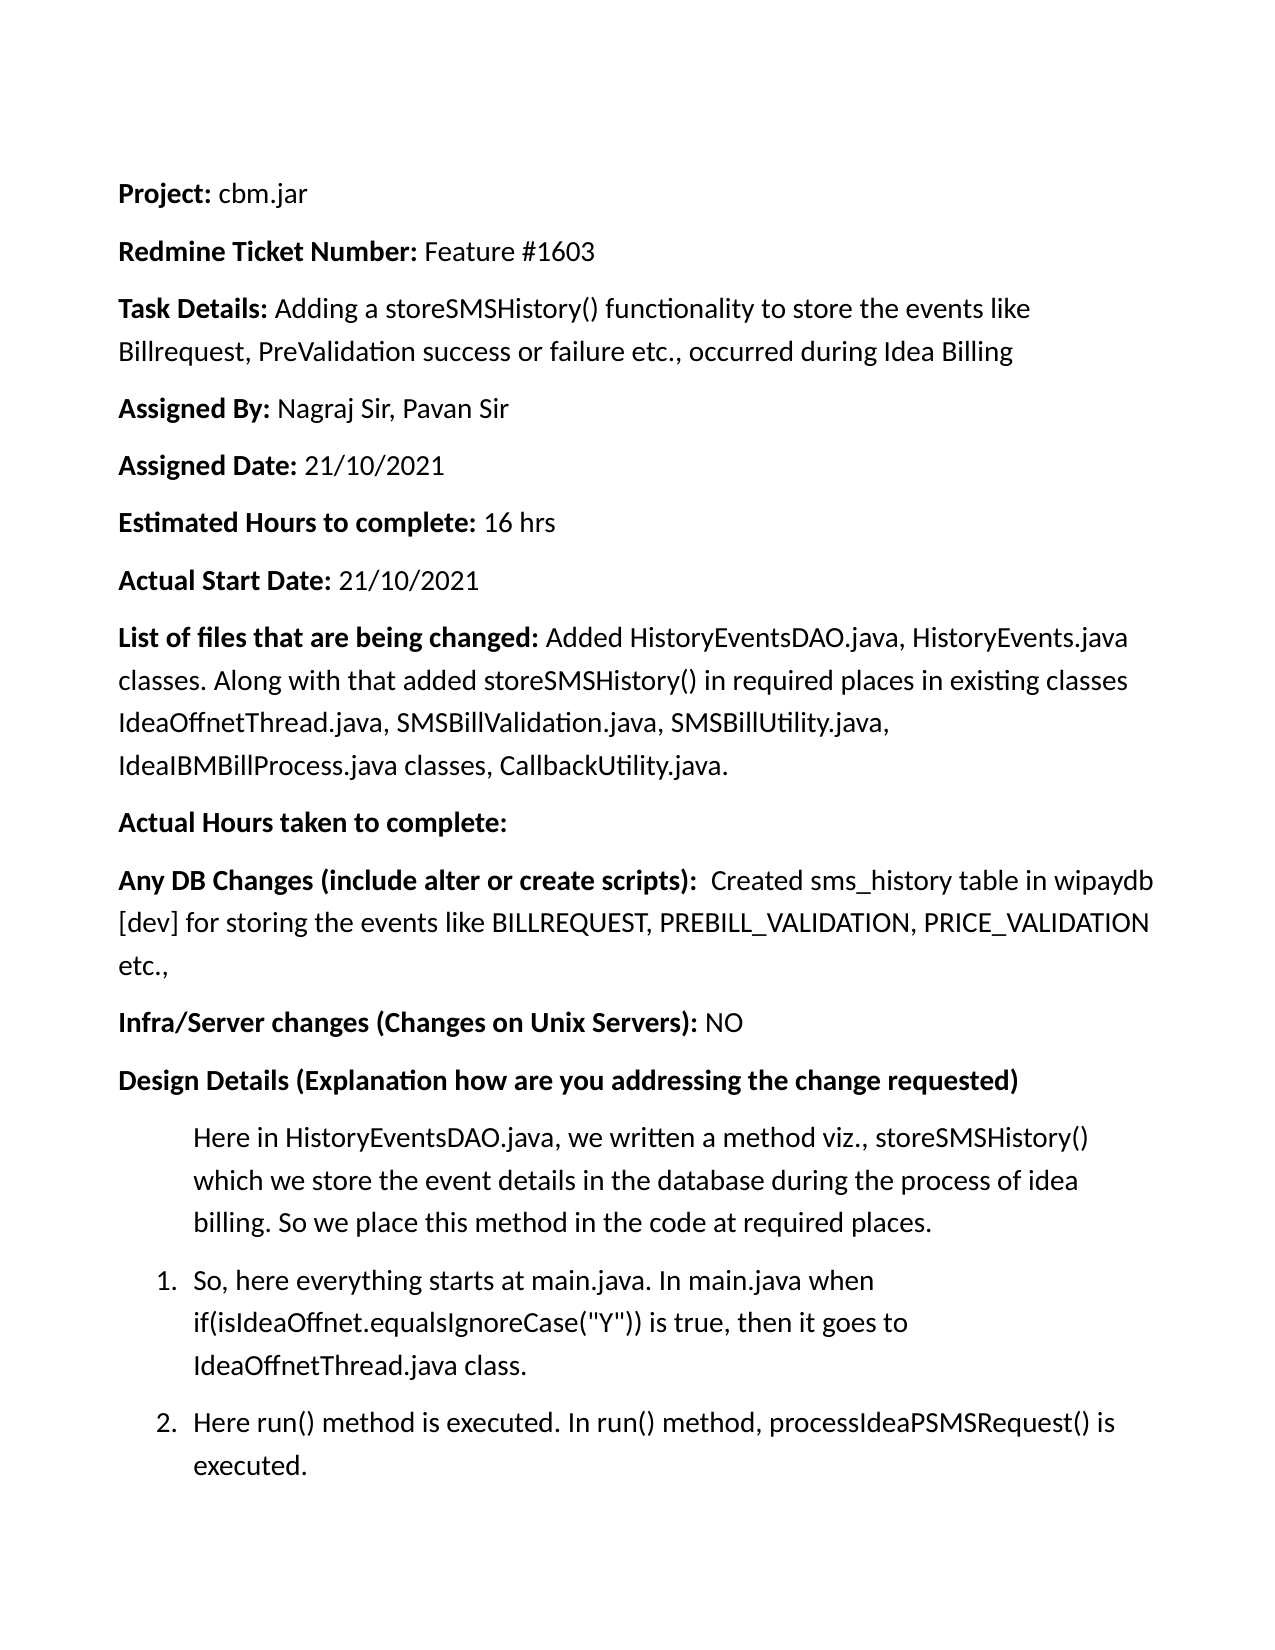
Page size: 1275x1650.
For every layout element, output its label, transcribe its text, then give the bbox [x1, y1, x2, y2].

text Design Details (Explanation how are you addressing the change requested) [118, 1062, 1157, 1097]
text Infra/Server changes (Changes on Unix Servers): NO [118, 1004, 1157, 1040]
text Any DB Changes (include alter or create scripts): Created sms_history table in wipaydb [dev] for storing the events like BILLREQUEST, PREBILL_VALIDATION, PRICE_VALIDATION etc., [118, 862, 1157, 983]
text Assigned By: Nagraj Sir, Pavan Sir [118, 390, 1157, 426]
text Actual Start Date: 21/10/2021 [118, 562, 1157, 597]
text Estimated Hours to complete: 16 hrs [118, 504, 1157, 540]
text List of files that are being changed: Added HistoryEventsDAO.java, HistoryEvents.java classes. Along with that added storeSMSHistory() in required places in existing classes IdeaOffnetThread.java, SMSBillValidation.java, SMSBillUtility.java, IdeaIBMBillProcess.java classes, CallbackUtility.java. [118, 619, 1157, 783]
list So, here everything starts at main.java. In main.java when if(isIdeaOffnet.equalsIgnoreCase("Y")) is true, then it goes to IdeaOffnetThread.java class. [156, 1262, 1157, 1383]
text Task Details: Adding a storeSMSHistory() functionality to store the events like Billrequest, PreValidation success or failure etc., occurred during Idea Billing [118, 290, 1157, 368]
list Here in HistoryEventsDAO.java, we written a method viz., storeSMSHistory() which we store the event details in the database during the process of idea billing. So we place this method in the code at required places. [156, 1119, 1157, 1240]
text Assigned Date: 21/10/2021 [118, 447, 1157, 483]
list Here run() method is executed. In run() method, processIdeaPSMSRequest() is executed. [156, 1404, 1157, 1483]
text Actual Hours taken to complete: [118, 804, 1157, 840]
text Redmine Ticket Number: Feature #1603 [118, 233, 1157, 268]
text Project: cbm.jar [118, 175, 1157, 211]
